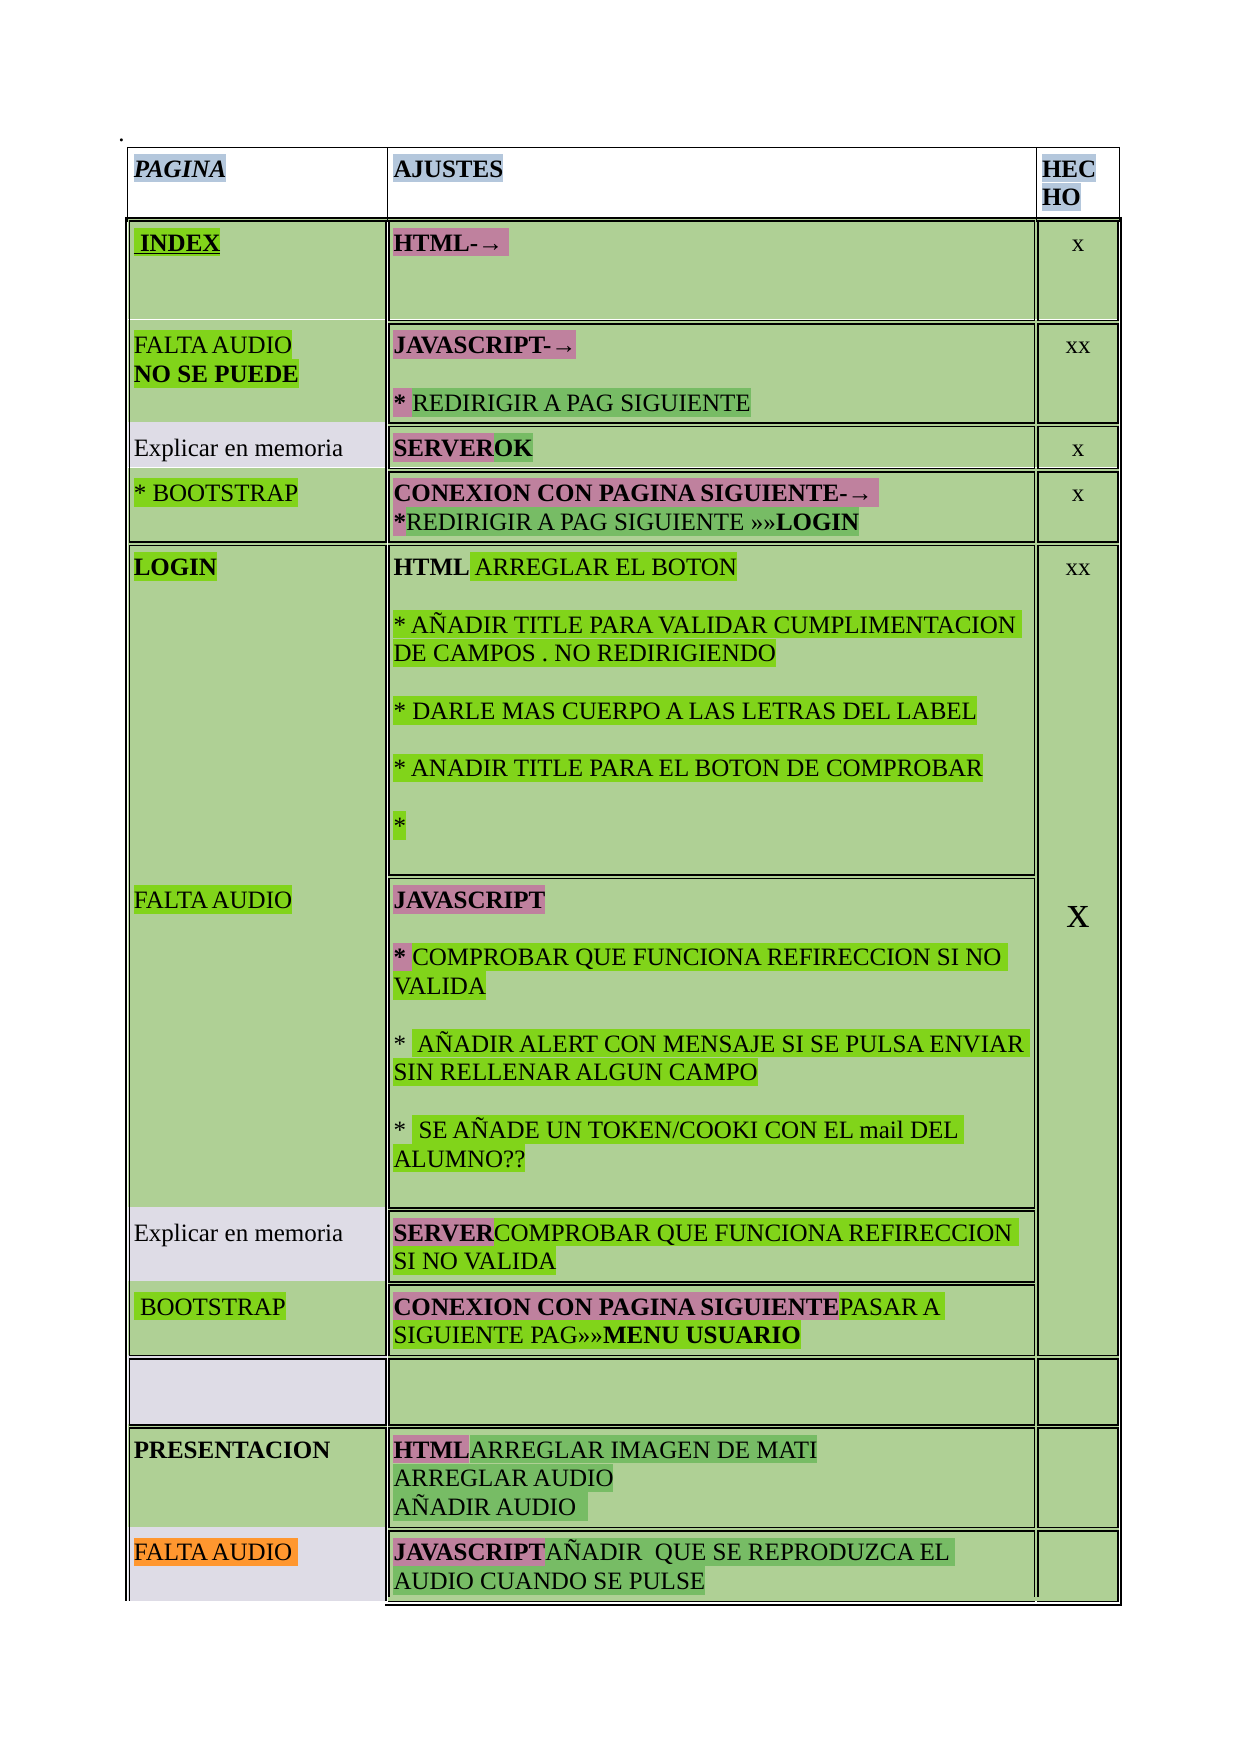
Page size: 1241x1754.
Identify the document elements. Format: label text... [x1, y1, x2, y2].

table_cell CONEXION CON PAGINA SIGUIENTEPASAR A SIGUIENTE PAG»»MENU USUARIO [390, 1286, 1034, 1355]
table_cell [390, 1360, 1034, 1424]
table_cell LOGIN [130, 546, 385, 874]
table_cell JAVASCRIPT-→ * REDIRIGIR A PAG SIGUIENTE [390, 325, 1034, 422]
table_cell * BOOTSTRAP [130, 468, 385, 541]
table_cell [1039, 1281, 1117, 1355]
table_cell FALTA AUDIO [130, 1527, 385, 1601]
table_cell PRESENTACION [130, 1429, 385, 1527]
table_cell HTML ARREGLAR EL BOTON * AÑADIR TITLE PARA VALIDAR CUMPLIMENTACION DE CAMPOS . NO REDIRIGIENDO * DARLE MAS CUERPO A LAS LETRAS DEL LABEL * ANADIR TITLE PARA EL BOTON DE COMPROBAR * [390, 546, 1034, 874]
table_cell [1039, 1360, 1117, 1424]
table_cell x [1039, 427, 1117, 467]
table_cell CONEXION CON PAGINA SIGUIENTE-→ *REDIRIGIR A PAG SIGUIENTE »»LOGIN [390, 473, 1034, 541]
table_cell Explicar en memoria [130, 1207, 385, 1281]
table_cell [1036, 1527, 1119, 1601]
table_cell JAVASCRIPTAÑADIR QUE SE REPRODUZCA EL AUDIO CUANDO SE PULSE [388, 1527, 1036, 1601]
table_cell [1039, 1207, 1117, 1281]
table_cell xx [1039, 325, 1117, 422]
table_cell SERVERCOMPROBAR QUE FUNCIONA REFIRECCION SI NO VALIDA [390, 1212, 1034, 1281]
table_cell JAVASCRIPT * COMPROBAR QUE FUNCIONA REFIRECCION SI NO VALIDA * AÑADIR ALERT CON MENSAJE SI SE PULSA ENVIAR SIN RELLENAR ALGUN CAMPO * SE AÑADE UN TOKEN/COOKI CON EL mail DEL ALUMNO?? [390, 879, 1034, 1207]
table_cell BOOTSTRAP [130, 1281, 385, 1355]
table_cell Explicar en memoria [130, 422, 385, 467]
table_cell x [1039, 874, 1117, 1207]
table_cell [130, 1360, 385, 1424]
table_cell HTML-→ [390, 222, 1034, 319]
table_cell [1039, 1429, 1117, 1527]
table_cell FALTA AUDIO [130, 874, 385, 1207]
table_cell xx [1039, 546, 1117, 874]
table_cell SERVEROK [390, 427, 1034, 467]
table_header HECHO [1037, 148, 1119, 217]
table_cell FALTA AUDIO NO SE PUEDE [130, 320, 385, 422]
table_cell INDEX [130, 222, 385, 319]
table_header AJUSTES [388, 148, 1036, 217]
table_cell HTMLARREGLAR IMAGEN DE MATI ARREGLAR AUDIO AÑADIR AUDIO [390, 1429, 1034, 1527]
text . [118, 118, 1122, 147]
table_cell x [1039, 473, 1117, 541]
table_cell x [1039, 222, 1117, 319]
table_header PAGINA [128, 148, 387, 217]
